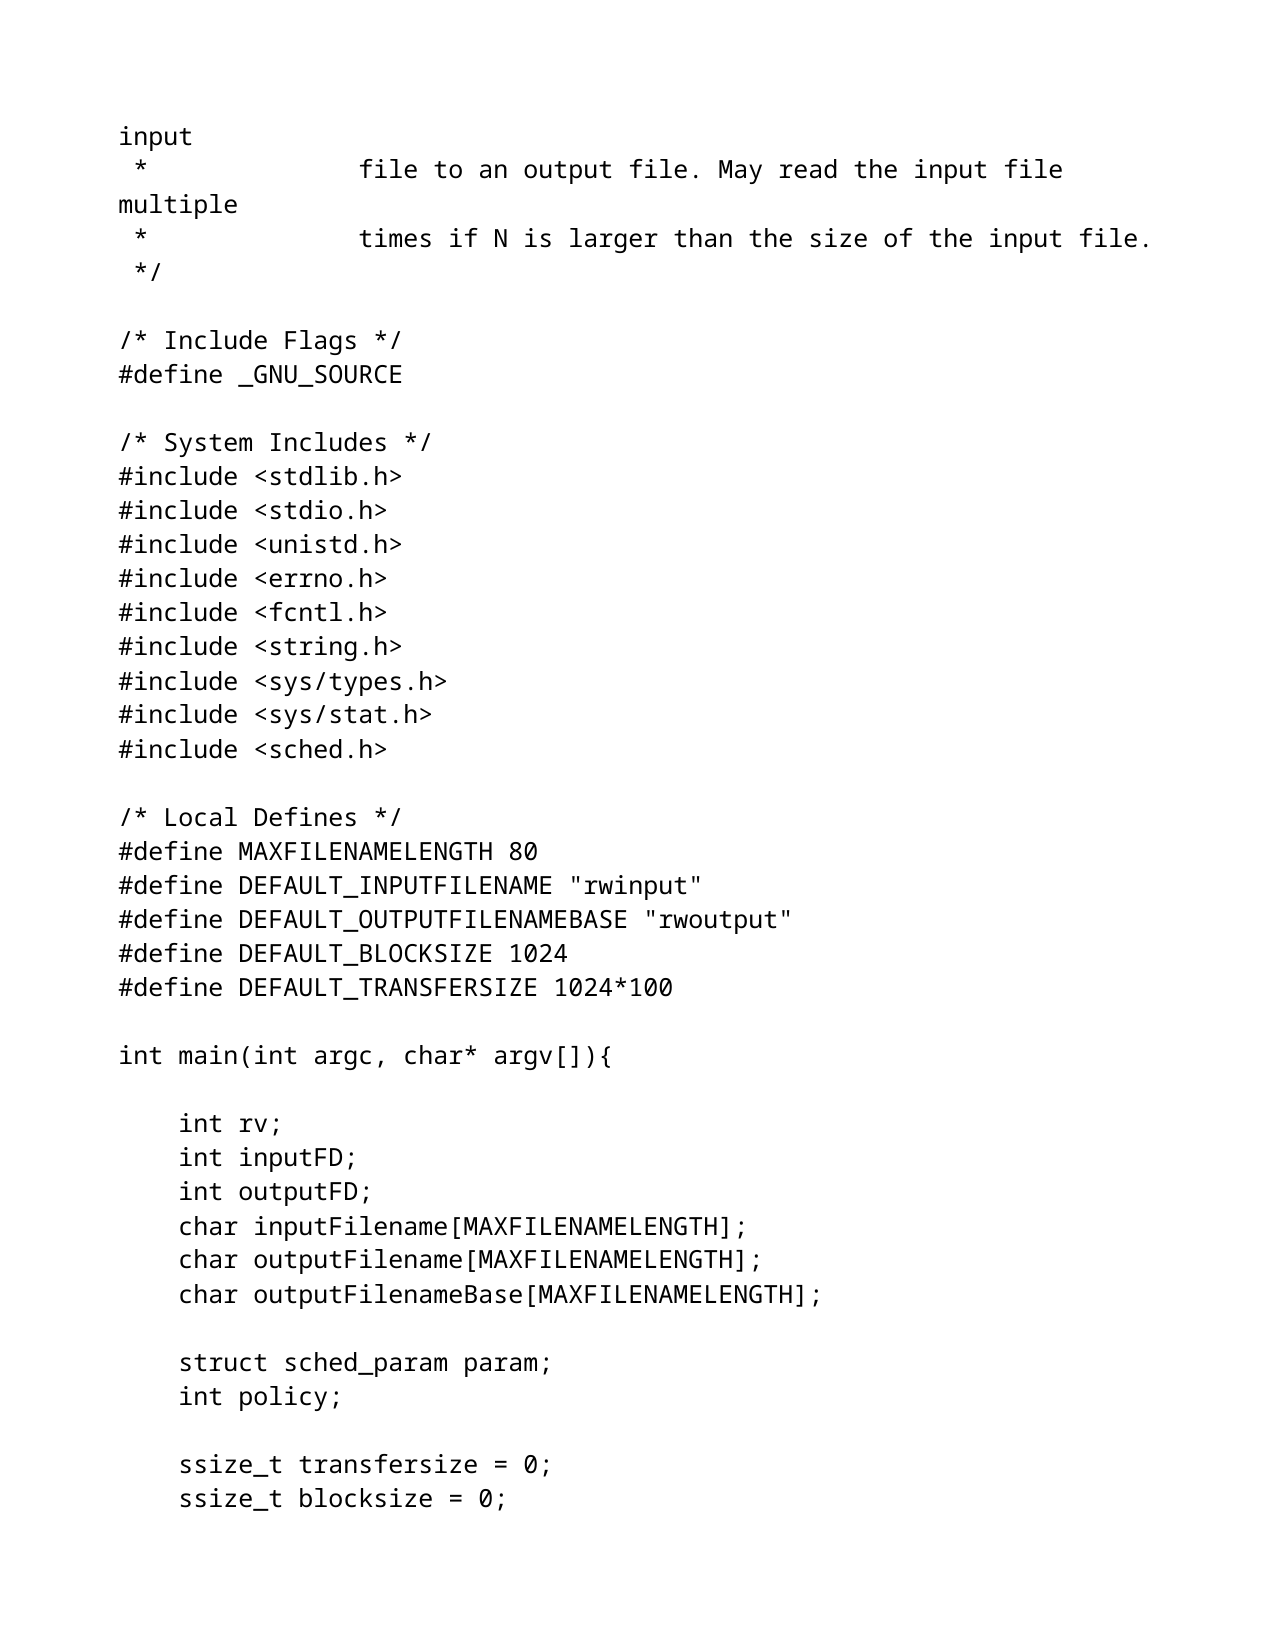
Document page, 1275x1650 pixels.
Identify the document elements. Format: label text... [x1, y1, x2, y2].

text struct sched_param param; [118, 1344, 1157, 1378]
text char inputFilename[MAXFILENAMELENGTH]; [118, 1208, 1157, 1242]
text * times if N is larger than the size of the input file. [118, 220, 1157, 254]
text * file to an output file. May read the input file multiple [118, 152, 1157, 220]
text #include <fcntl.h> [118, 595, 1157, 629]
text /* System Includes */ [118, 425, 1157, 459]
text #include <errno.h> [118, 561, 1157, 595]
text int rv; [118, 1106, 1157, 1140]
text /* Local Defines */ [118, 799, 1157, 833]
text #include <stdlib.h> [118, 459, 1157, 493]
text #define DEFAULT_OUTPUTFILENAMEBASE "rwoutput" [118, 902, 1157, 936]
text #define DEFAULT_BLOCKSIZE 1024 [118, 936, 1157, 970]
text int policy; [118, 1378, 1157, 1412]
text #include <unistd.h> [118, 527, 1157, 561]
text #include <string.h> [118, 629, 1157, 663]
text ssize_t transfersize = 0; [118, 1447, 1157, 1481]
text #include <stdio.h> [118, 493, 1157, 527]
text #define DEFAULT_TRANSFERSIZE 1024*100 [118, 970, 1157, 1004]
text char outputFilenameBase[MAXFILENAMELENGTH]; [118, 1276, 1157, 1310]
text int outputFD; [118, 1174, 1157, 1208]
text char outputFilename[MAXFILENAMELENGTH]; [118, 1242, 1157, 1276]
text #define MAXFILENAMELENGTH 80 [118, 833, 1157, 867]
text ssize_t blocksize = 0; [118, 1481, 1157, 1515]
text int main(int argc, char* argv[]){ [118, 1038, 1157, 1072]
text int inputFD; [118, 1140, 1157, 1174]
text */ [118, 254, 1157, 288]
text #include <sched.h> [118, 731, 1157, 765]
text input [118, 118, 1157, 152]
text #define DEFAULT_INPUTFILENAME "rwinput" [118, 867, 1157, 902]
text #include <sys/types.h> [118, 663, 1157, 697]
text #define _GNU_SOURCE [118, 357, 1157, 391]
text /* Include Flags */ [118, 322, 1157, 357]
text #include <sys/stat.h> [118, 697, 1157, 731]
